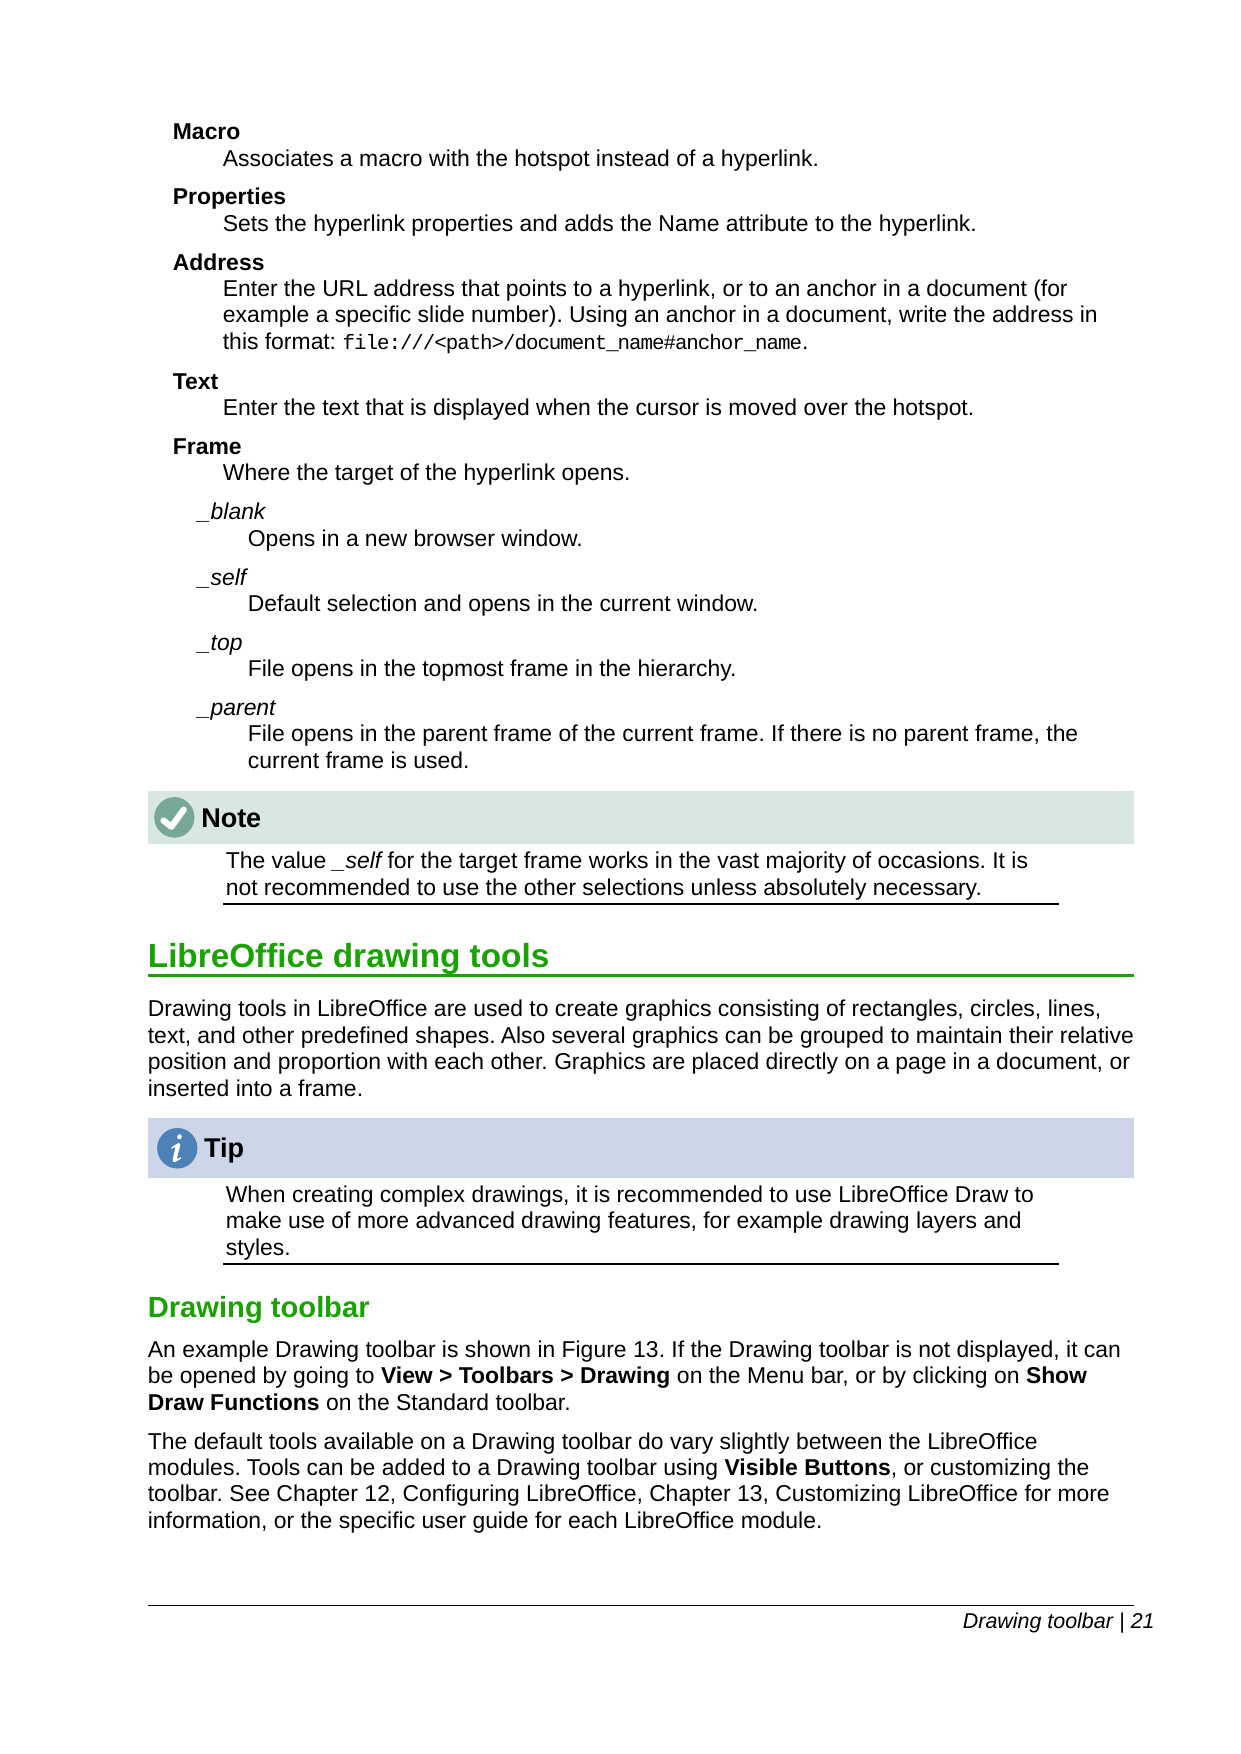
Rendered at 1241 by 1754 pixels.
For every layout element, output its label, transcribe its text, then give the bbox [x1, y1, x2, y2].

text _top [198, 629, 1134, 655]
subtitle LibreOffice drawing tools [148, 936, 1134, 974]
text Frame [173, 433, 1134, 459]
text _self [198, 563, 1134, 590]
subtitle Note [148, 791, 1134, 844]
text Where the target of the hyperlink opens. [223, 459, 1134, 486]
subtitle Drawing toolbar [148, 1290, 1134, 1323]
text _blank [198, 498, 1134, 524]
text The value _self for the target frame works in the vast majority of occasions. It is not recommended to use the other selections unless absolutely necessary. [223, 844, 1059, 903]
text _parent [198, 694, 1134, 720]
text Address [173, 248, 1134, 275]
text Sets the hyperlink properties and adds the Name attribute to the hyperlink. [223, 210, 1134, 236]
text Text [173, 368, 1134, 394]
text An example Drawing toolbar is shown in Figure 13. If the Drawing toolbar is not displayed, it can be opened by going to View > Toolbars > Drawing on the Menu bar, or by clicking on Show Draw Functions on the Standard toolbar. [148, 1336, 1134, 1415]
text Drawing tools in LibreOffice are used to create graphics consisting of rectangles, circles, lines, text, and other predefined shapes. Also several graphics can be grouped to maintain their relative position and proportion with each other. Graphics are placed directly on a page in a document, or inserted into a frame. [148, 995, 1134, 1101]
text Default selection and opens in the current window. [248, 590, 1134, 616]
text Macro [173, 118, 1134, 144]
text Properties [173, 183, 1134, 210]
text Enter the text that is displayed when the cursor is moved over the hotspot. [223, 394, 1134, 421]
text Opens in a new browser window. [248, 524, 1134, 551]
text When creating complex drawings, it is recommended to use LibreOffice Draw to make use of more advanced drawing features, for example drawing layers and styles. [223, 1178, 1059, 1263]
text Associates a macro with the hotspot instead of a hyperlink. [223, 144, 1134, 171]
text The default tools available on a Drawing toolbar do vary slightly between the LibreOffice modules. Tools can be added to a Drawing toolbar using Visible Buttons, or customizing the toolbar. See Chapter 12, Configuring LibreOffice, Chapter 13, Customizing LibreOffice for more information, or the specific user guide for each LibreOffice module. [148, 1428, 1134, 1533]
text File opens in the parent frame of the current frame. If there is no parent frame, the current frame is used. [248, 720, 1134, 773]
text File opens in the topmost frame in the hierarchy. [248, 655, 1134, 681]
subtitle Tip [148, 1118, 1134, 1178]
text Enter the URL address that points to a hyperlink, or to an anchor in a document (for example a specific slide number). Using an anchor in a document, write the address in this format: file:///<path>/document_name#anchor_name. [223, 275, 1134, 355]
